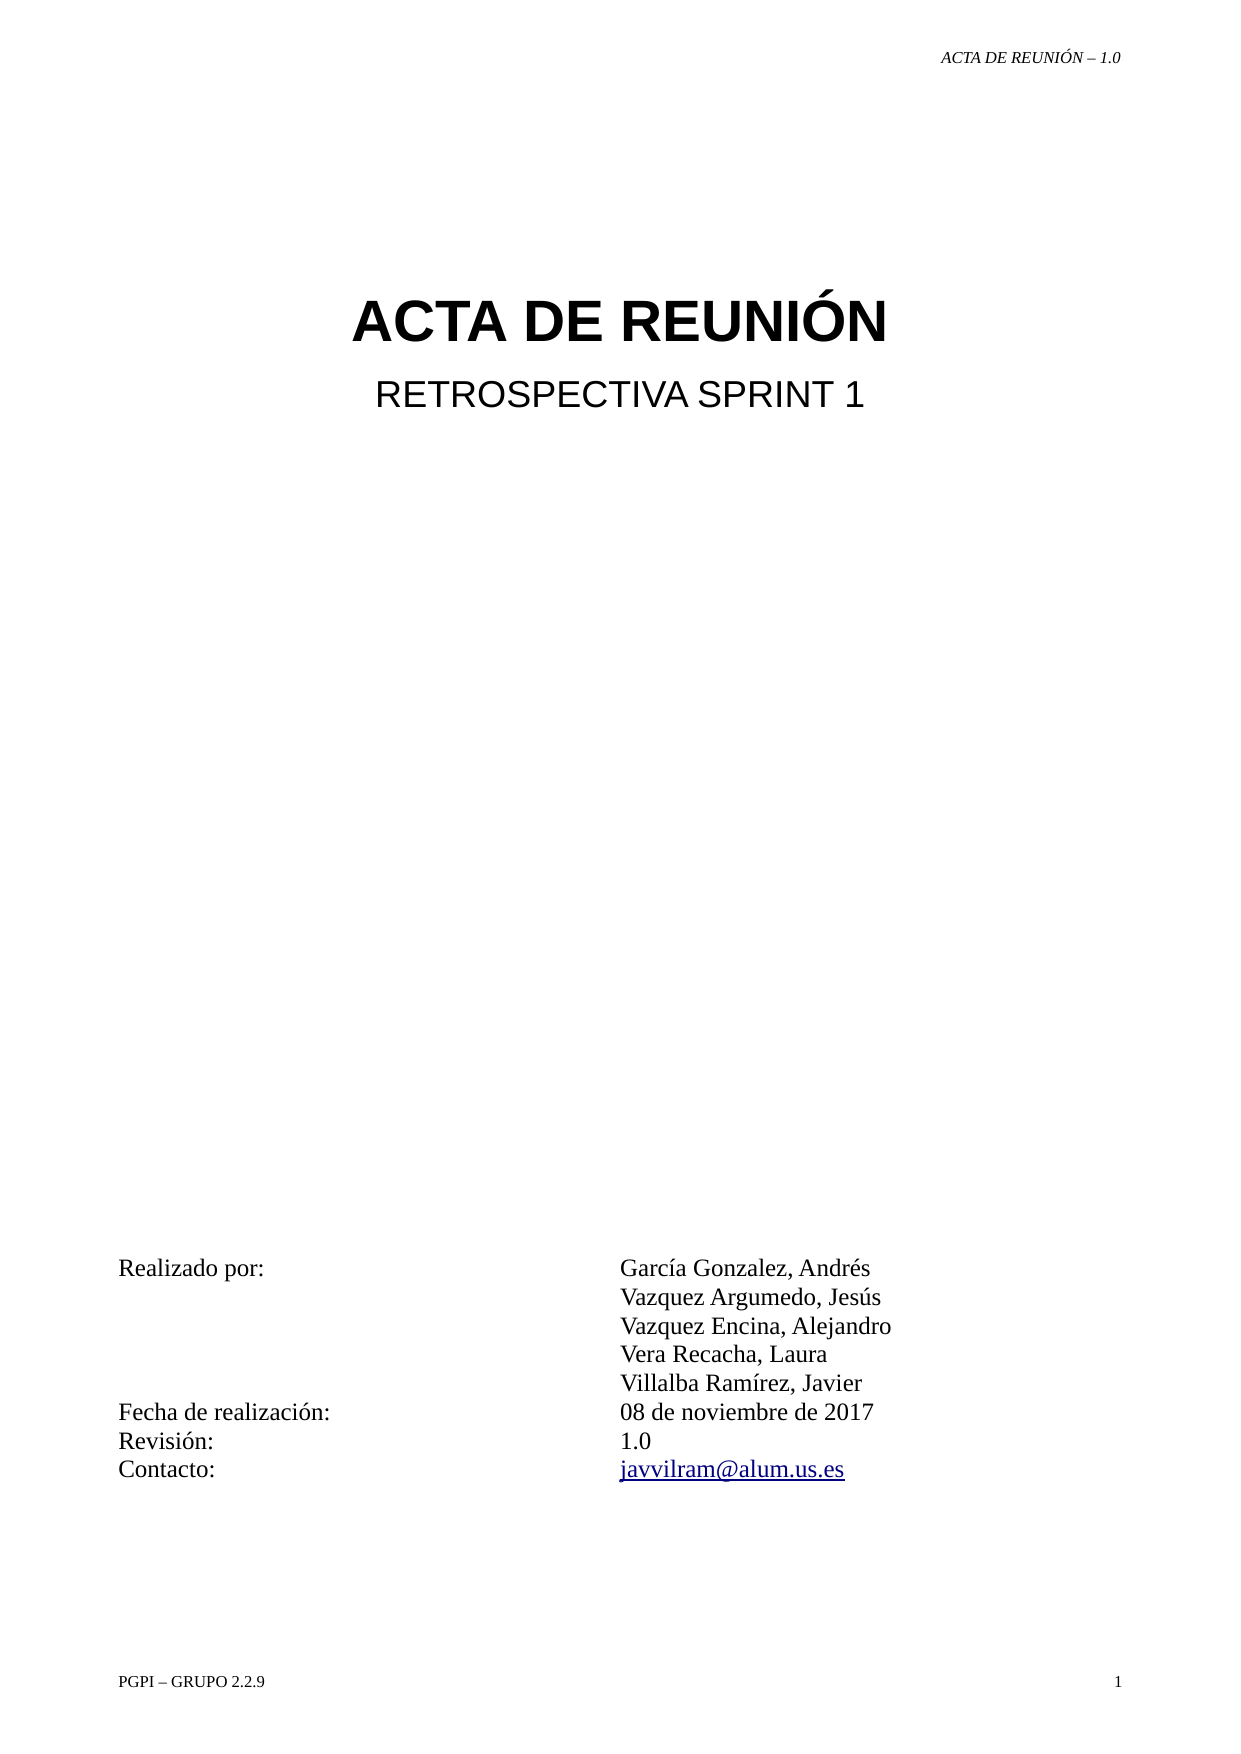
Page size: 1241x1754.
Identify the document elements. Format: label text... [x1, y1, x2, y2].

table_cell 1.0 [620, 1426, 1122, 1454]
table_cell 08 de noviembre de 2017 [620, 1397, 1122, 1426]
title ACTA DE REUNIÓN [118, 287, 1122, 354]
table_cell Fecha de realización: [118, 1397, 620, 1426]
subtitle RETROSPECTIVA SPRINT 1 [118, 373, 1122, 416]
table_cell Contacto: [118, 1455, 620, 1483]
table_cell javvilram@alum.us.es [620, 1455, 1122, 1483]
table_header Realizado por: [118, 1253, 620, 1397]
table_cell Revisión: [118, 1426, 620, 1454]
table_header García Gonzalez, Andrés Vazquez Argumedo, Jesús Vazquez Encina, Alejandro Vera Recacha, Laura Villalba Ramírez, Javier [620, 1253, 1122, 1397]
